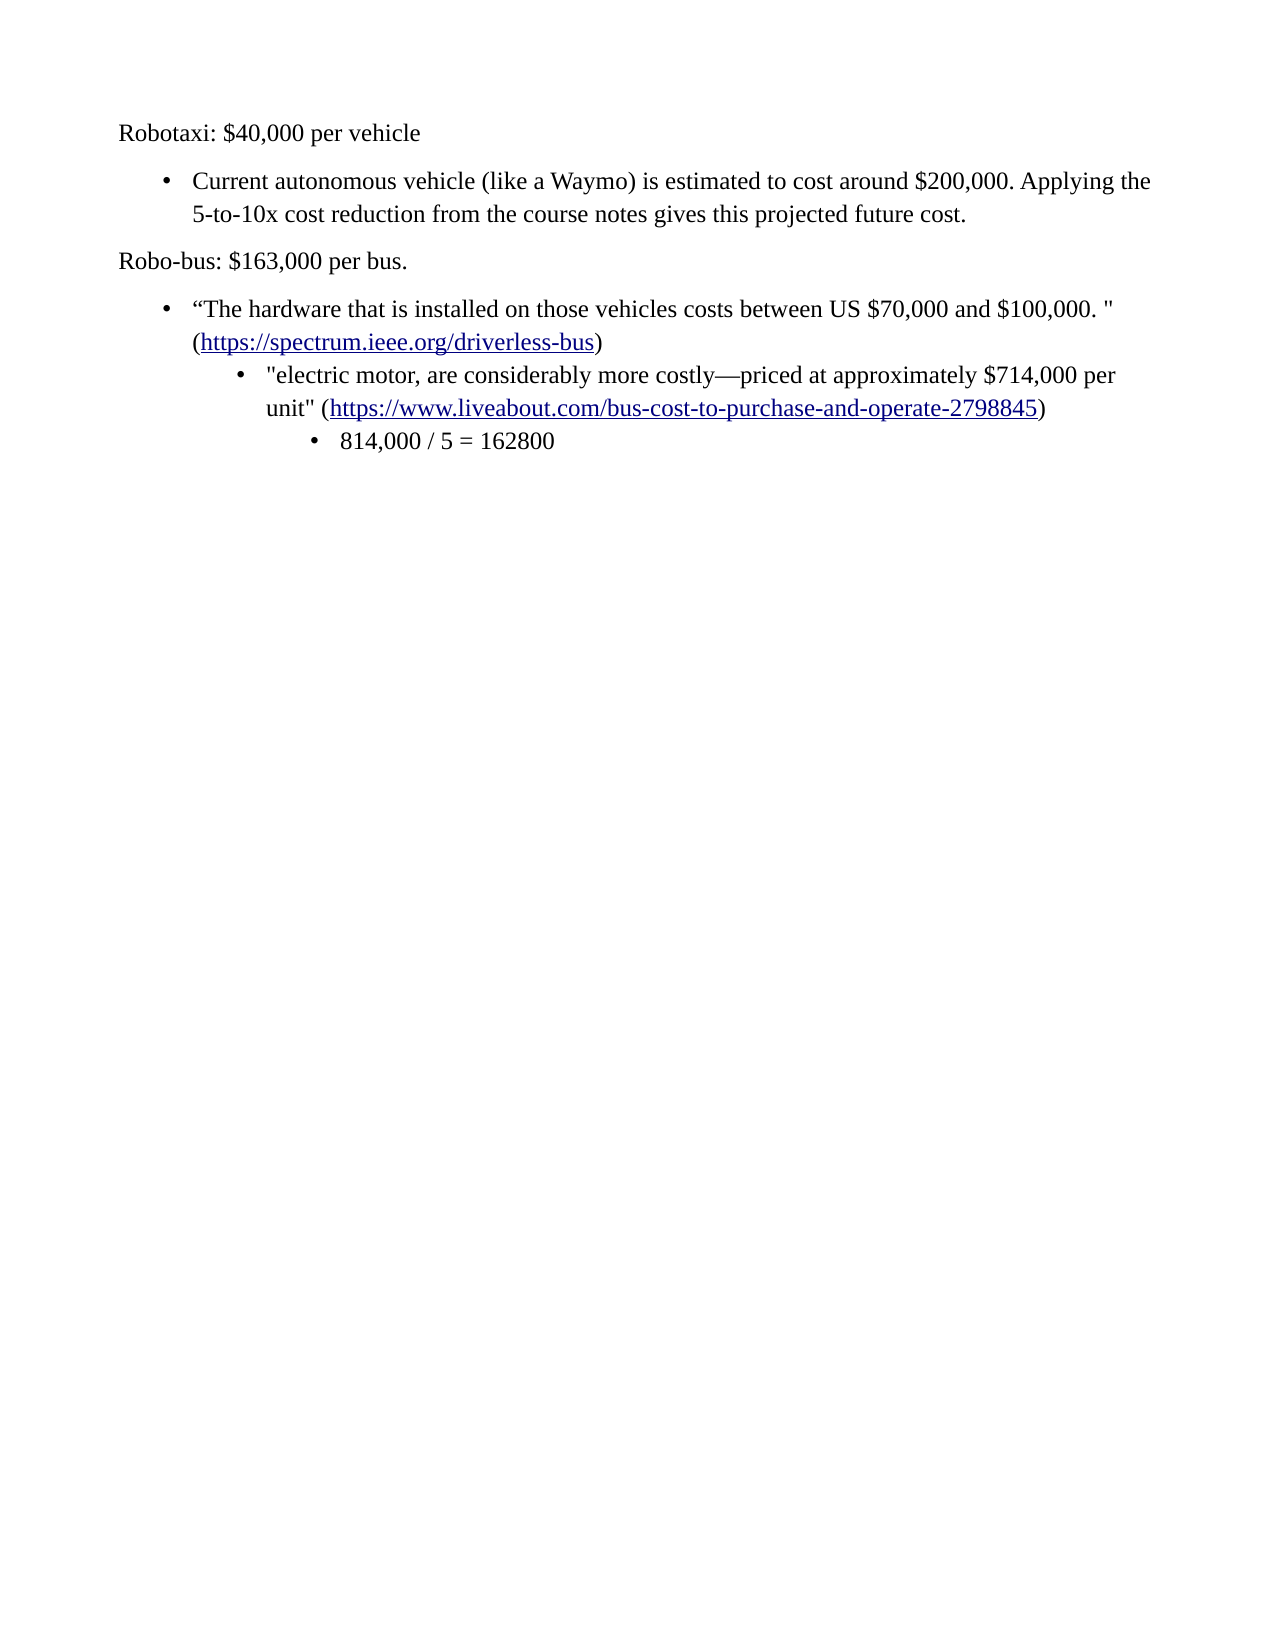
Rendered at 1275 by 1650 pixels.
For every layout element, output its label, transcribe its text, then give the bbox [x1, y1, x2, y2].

list 814,000 / 5 = 162800 [310, 426, 1157, 455]
list Current autonomous vehicle (like a Waymo) is estimated to cost around $200,000. Applying the 5-to-10x cost reduction from the course notes gives this projected future cost. [162, 166, 1157, 227]
text Robotaxi: $40,000 per vehicle [118, 118, 1157, 147]
list "electric motor, are considerably more costly—priced at approximately $714,000 per unit" (https://www.liveabout.com/bus-cost-to-purchase-and-operate-2798845) [236, 360, 1157, 422]
text Robo-bus: $163,000 per bus. [118, 246, 1157, 275]
list “The hardware that is installed on those vehicles costs between US $70,000 and $100,000. " (https://spectrum.ieee.org/driverless-bus) [162, 294, 1157, 356]
